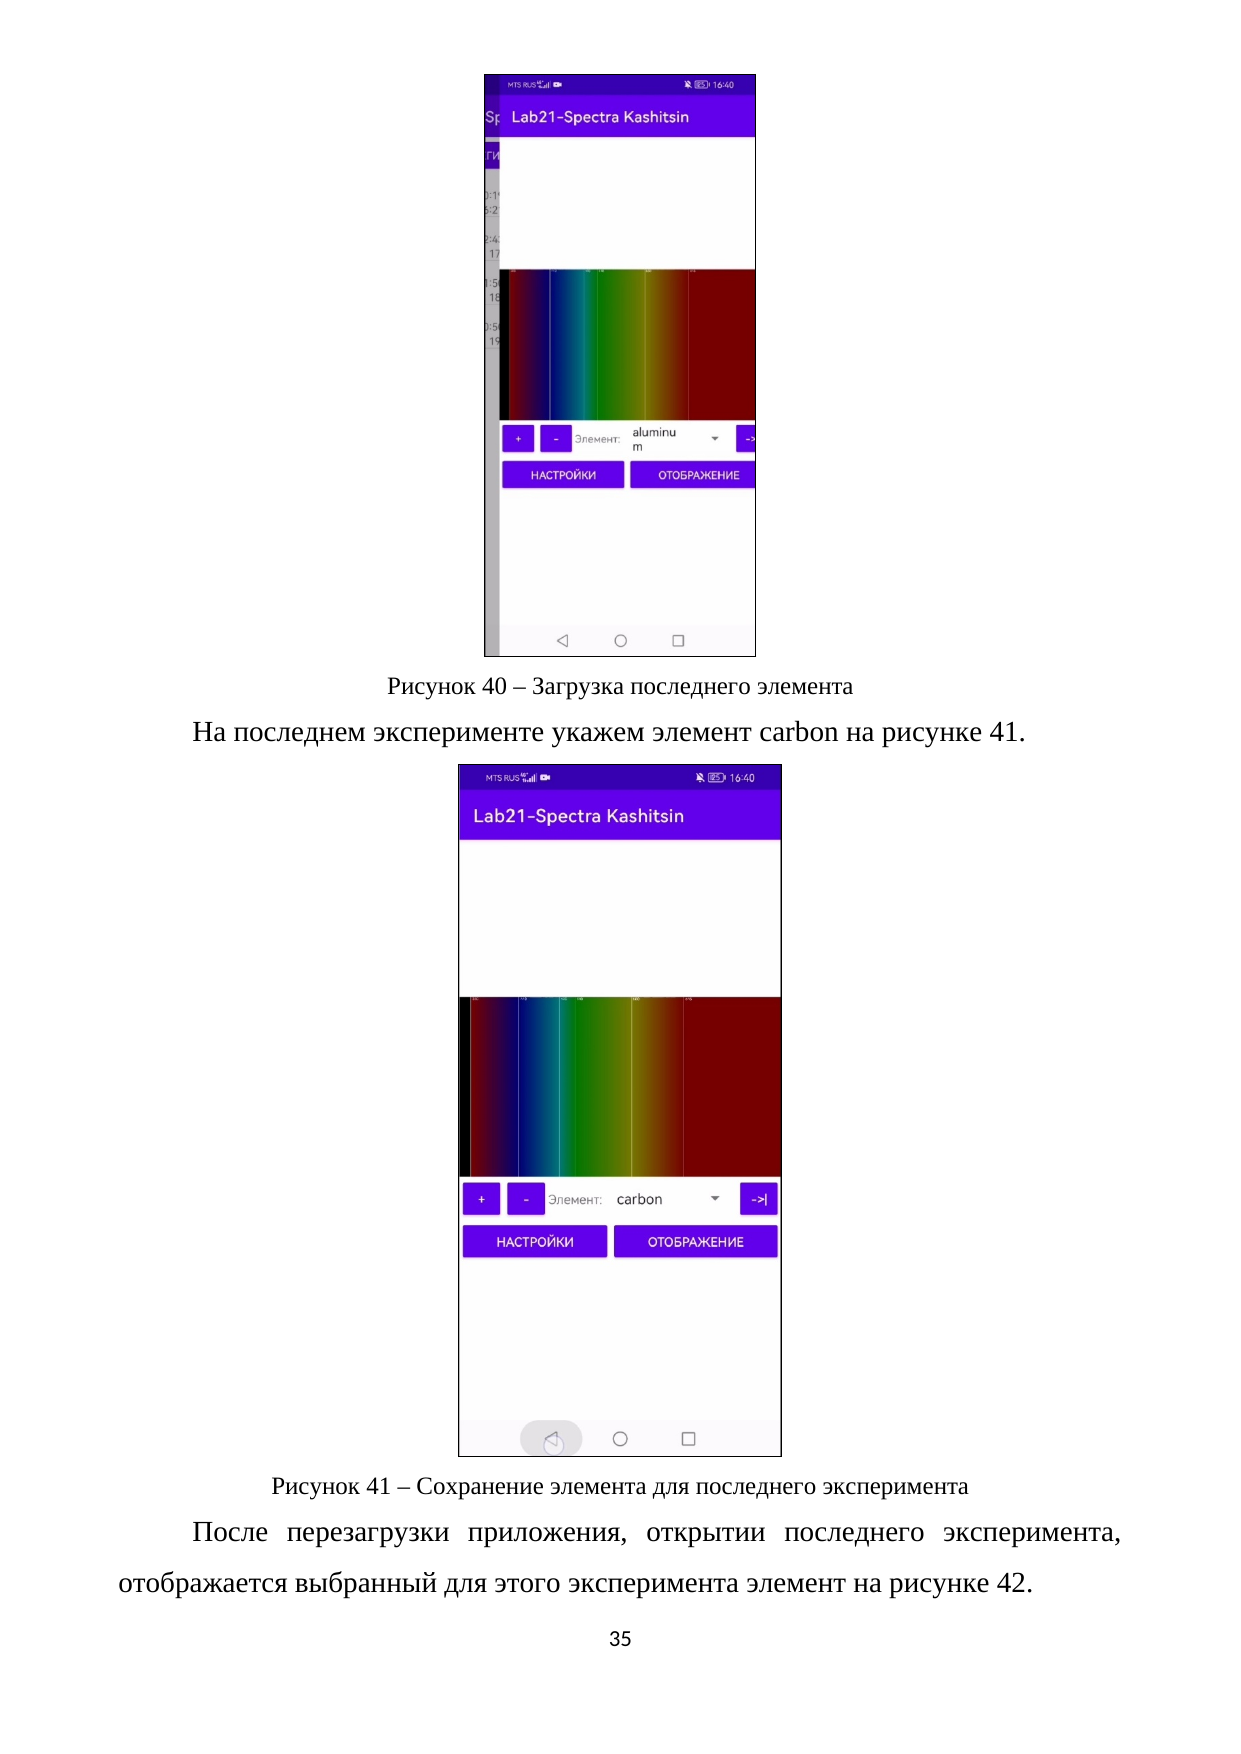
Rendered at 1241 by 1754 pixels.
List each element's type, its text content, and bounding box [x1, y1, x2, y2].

text Рисунок 40 – Загрузка последнего элемента [118, 671, 1122, 700]
text Рисунок 41 – Сохранение элемента для последнего эксперимента [118, 1471, 1122, 1500]
text После перезагрузки приложения, открытии последнего эксперимента, отображается выбранный для этого эксперимента элемент на рисунке 42. [118, 1514, 1122, 1598]
text На последнем эксперименте укажем элемент carbon на рисунке 41. [118, 714, 1122, 748]
